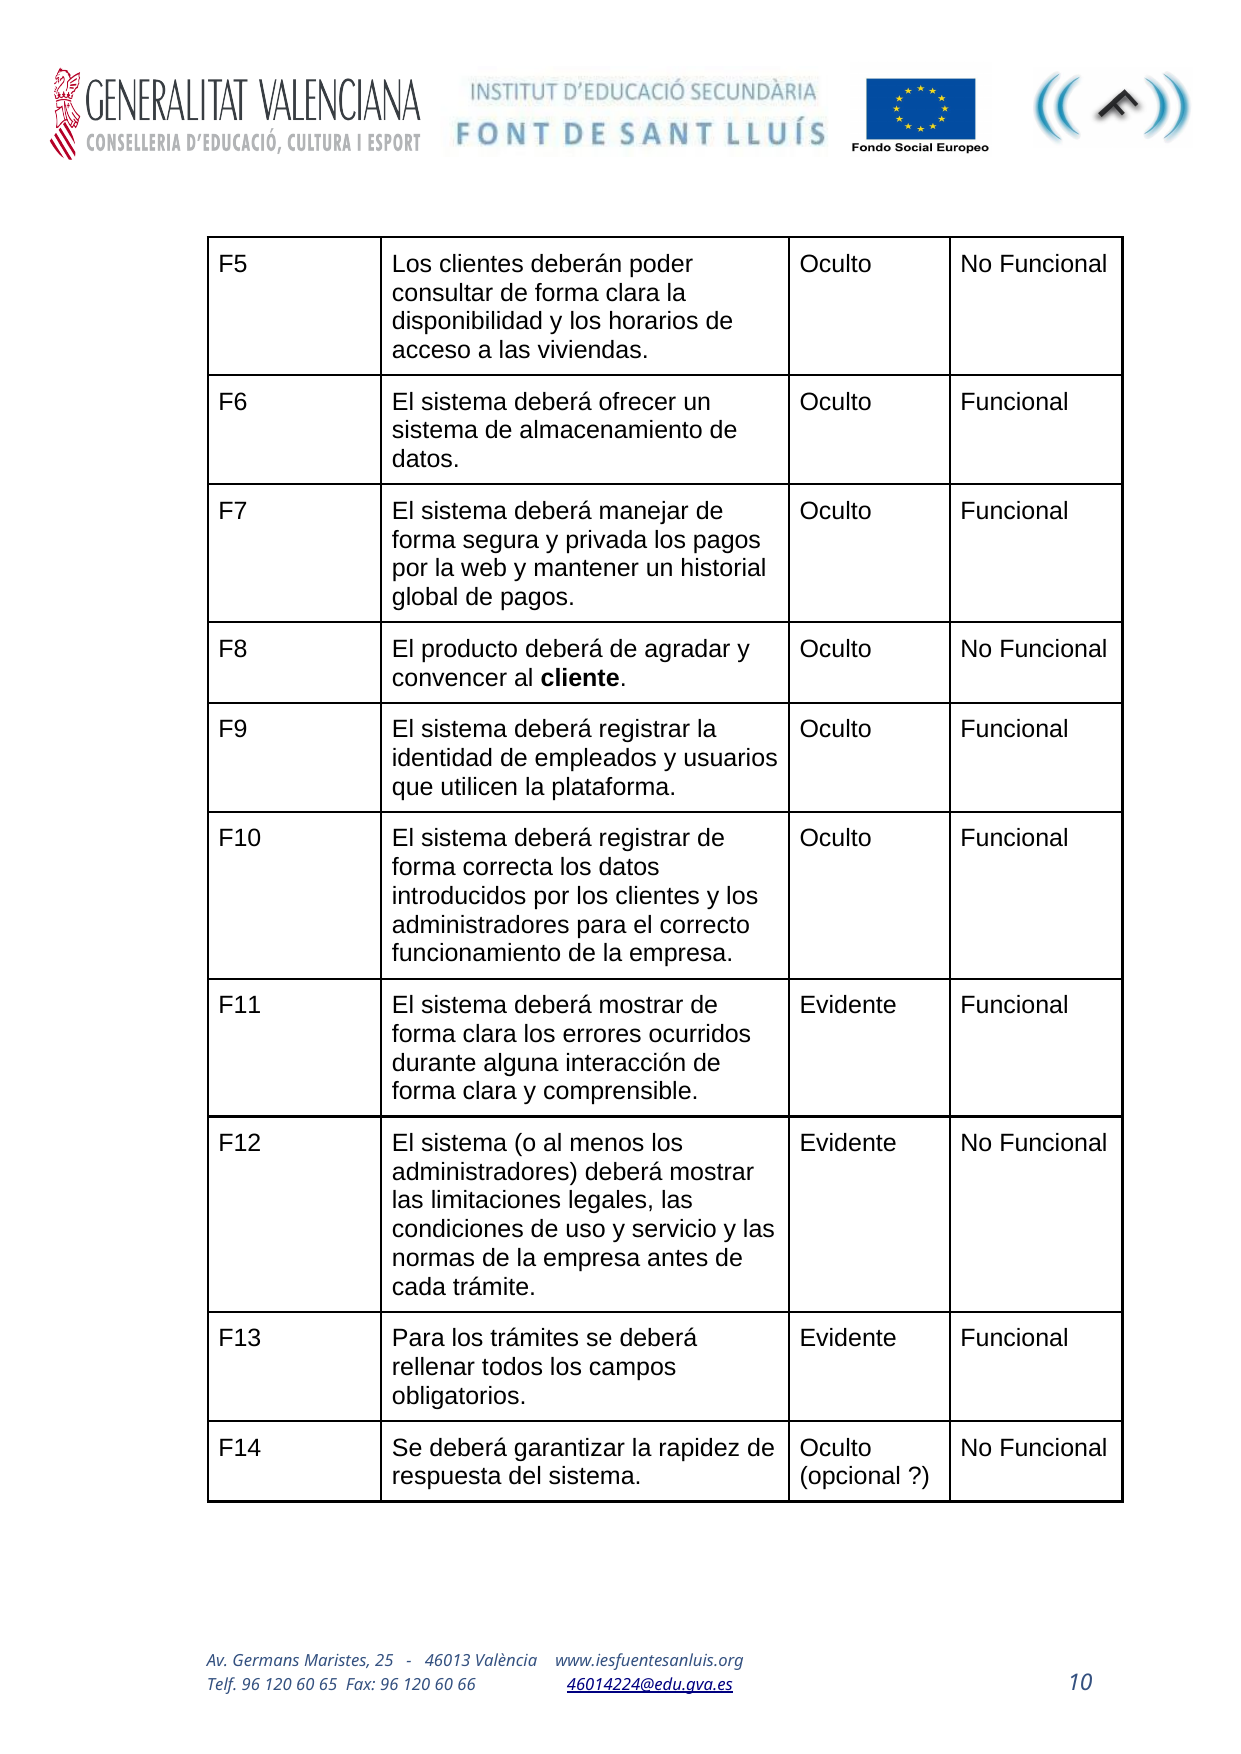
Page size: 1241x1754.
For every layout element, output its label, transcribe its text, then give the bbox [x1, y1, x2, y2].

table_cell F13 [209, 1313, 380, 1420]
table_cell El sistema (o al menos los administradores) deberá mostrar las limitaciones legales, las condiciones de uso y servicio y las normas de la empresa antes de cada trámite. [382, 1118, 788, 1311]
table_cell El sistema deberá ofrecer un sistema de almacenamiento de datos. [382, 376, 788, 483]
table_cell El sistema deberá manejar de forma segura y privada los pagos por la web y mantener un historial global de pagos. [382, 485, 788, 621]
table_cell Oculto (opcional ?) [790, 1422, 949, 1500]
table_cell Oculto [790, 238, 949, 374]
picture [440, 66, 829, 157]
table_cell F12 [209, 1118, 380, 1311]
table_cell Oculto [790, 376, 949, 483]
table_cell El producto deberá de agradar y convencer al cliente. [382, 623, 788, 702]
table_cell El sistema deberá mostrar de forma clara los errores ocurridos durante alguna interacción de forma clara y comprensible. [382, 980, 788, 1115]
picture [849, 61, 993, 157]
table_cell Funcional [951, 980, 1121, 1115]
table_cell Funcional [951, 813, 1121, 977]
table_cell F5 [209, 238, 380, 374]
table_cell Funcional [951, 485, 1121, 621]
table_cell No Funcional [951, 238, 1121, 374]
table_cell F11 [209, 980, 380, 1115]
table_cell Funcional [951, 376, 1121, 483]
table_cell Los clientes deberán poder consultar de forma clara la disponibilidad y los horarios de acceso a las viviendas. [382, 238, 788, 374]
table_cell F9 [209, 704, 380, 811]
table_cell Se deberá garantizar la rapidez de respuesta del sistema. [382, 1422, 788, 1500]
table_cell F8 [209, 623, 380, 702]
table_cell El sistema deberá registrar la identidad de empleados y usuarios que utilicen la plataforma. [382, 704, 788, 811]
table_cell Funcional [951, 1313, 1121, 1420]
table_cell Oculto [790, 485, 949, 621]
table_cell Evidente [790, 1118, 949, 1311]
table_cell Para los trámites se deberá rellenar todos los campos obligatorios. [382, 1313, 788, 1420]
table_cell Oculto [790, 813, 949, 977]
table_cell Evidente [790, 1313, 949, 1420]
table_cell El sistema deberá registrar de forma correcta los datos introducidos por los clientes y los administradores para el correcto funcionamiento de la empresa. [382, 813, 788, 977]
table_cell No Funcional [951, 1118, 1121, 1311]
table_cell Evidente [790, 980, 949, 1115]
table_cell Funcional [951, 704, 1121, 811]
picture [1032, 67, 1194, 148]
picture [46, 66, 424, 162]
table_cell Oculto [790, 704, 949, 811]
table_cell F14 [209, 1422, 380, 1500]
table_cell Oculto [790, 623, 949, 702]
table_cell F7 [209, 485, 380, 621]
table_cell F10 [209, 813, 380, 977]
table_cell No Funcional [951, 623, 1121, 702]
table_cell No Funcional [951, 1422, 1121, 1500]
table_cell F6 [209, 376, 380, 483]
